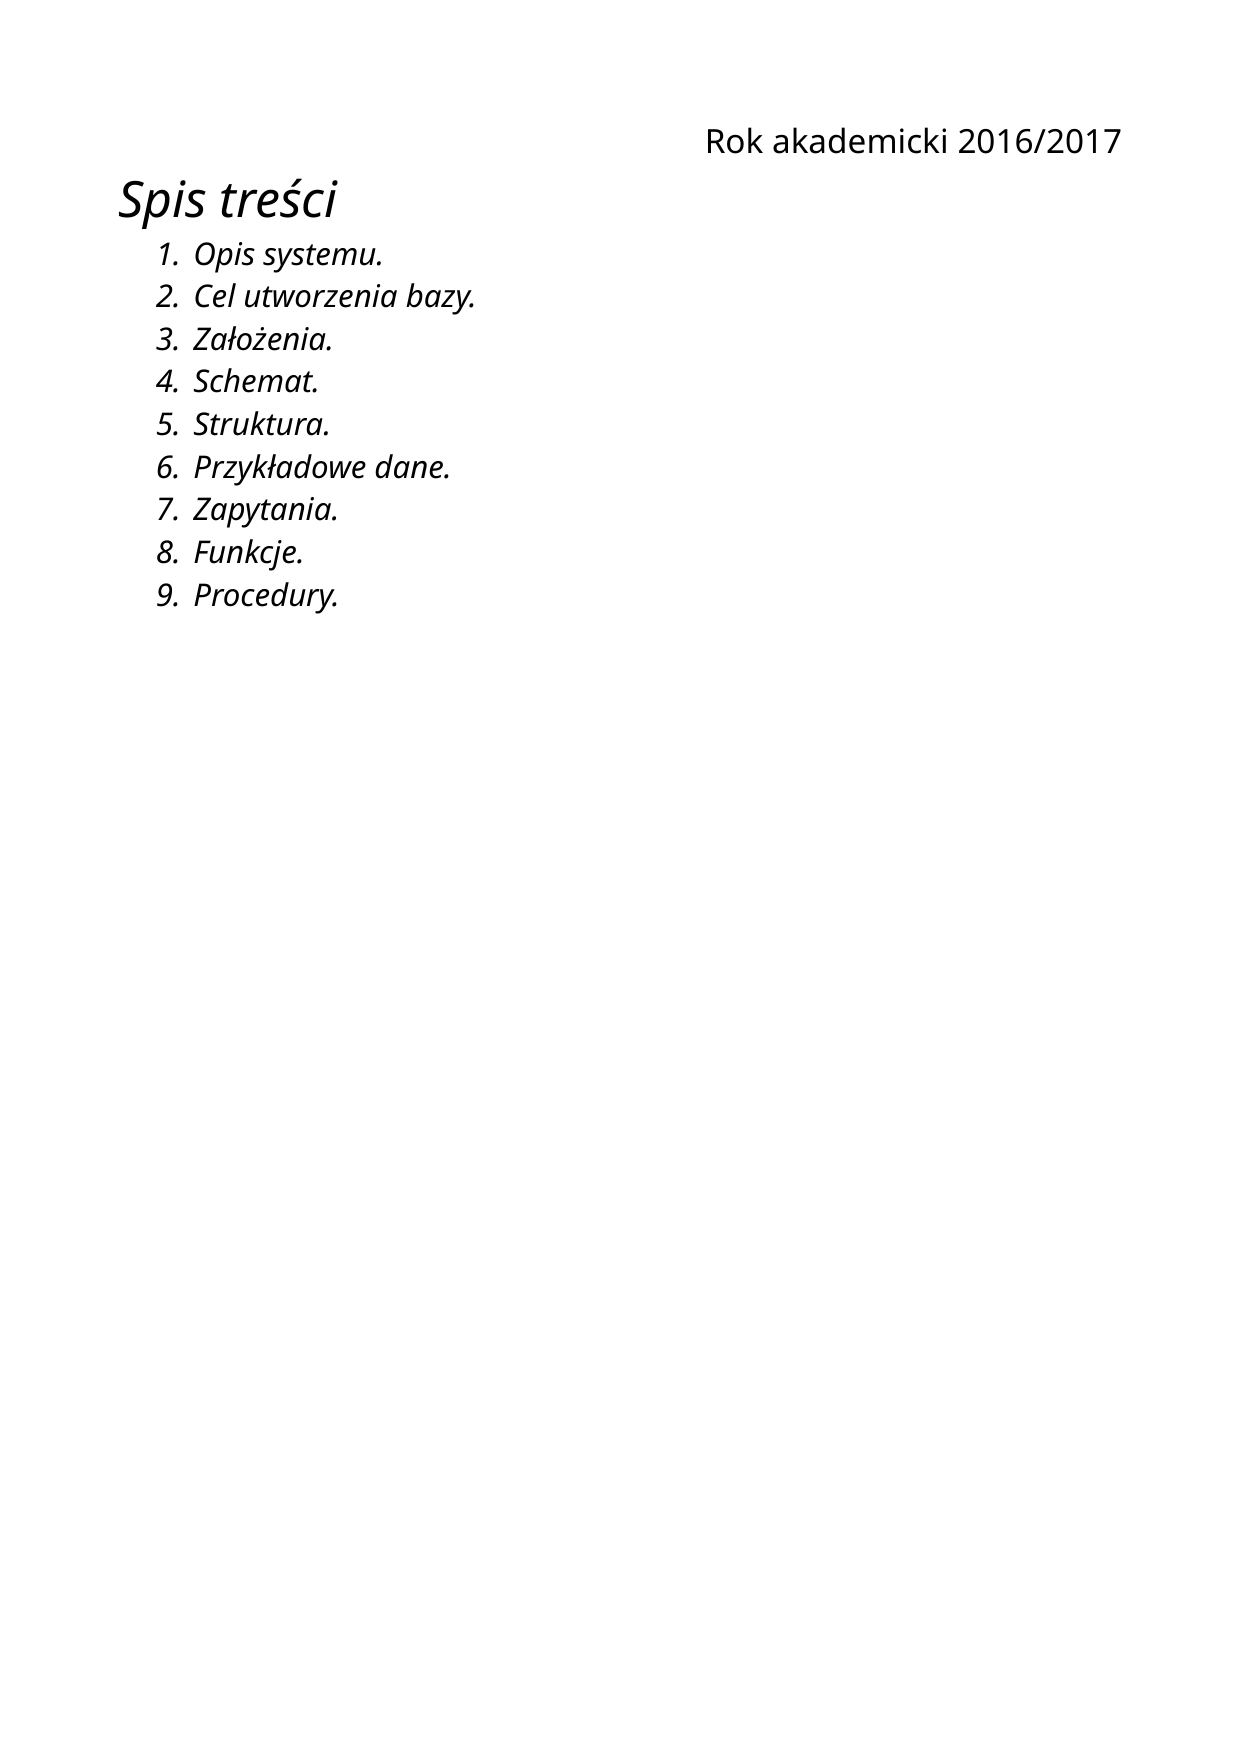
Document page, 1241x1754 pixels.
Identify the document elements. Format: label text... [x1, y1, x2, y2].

list Założenia. [156, 317, 1122, 359]
text Spis treści [118, 163, 1122, 232]
list Zapytania. [156, 487, 1122, 530]
text Rok akademicki 2016/2017 [118, 118, 1122, 163]
list Struktura. [156, 402, 1122, 445]
list Przykładowe dane. [156, 445, 1122, 487]
list Cel utworzenia bazy. [156, 274, 1122, 317]
list Schemat. [156, 359, 1122, 402]
list Opis systemu. [156, 232, 1122, 274]
list Funkcje. [156, 530, 1122, 572]
list Procedury. [156, 572, 1122, 615]
